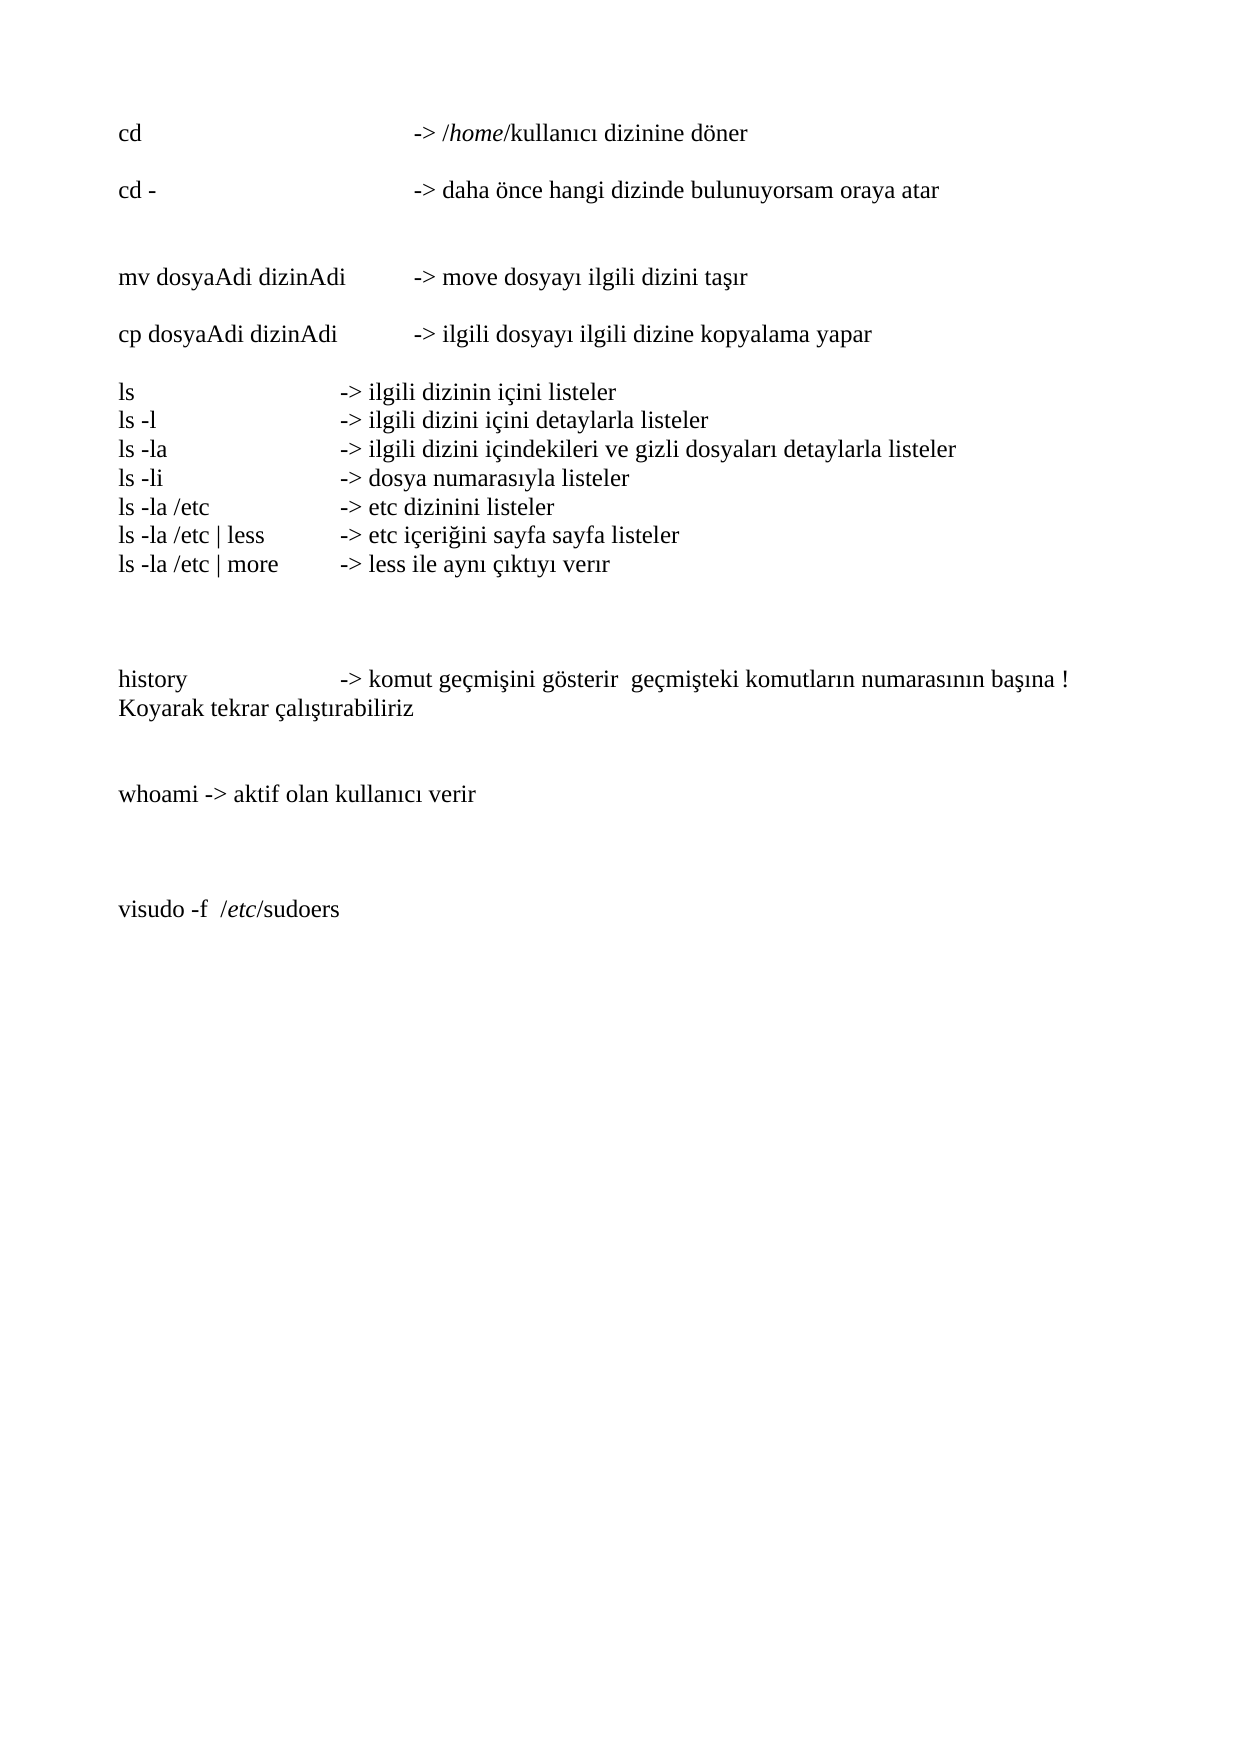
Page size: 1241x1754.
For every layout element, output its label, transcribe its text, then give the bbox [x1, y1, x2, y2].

text whoami -> aktif olan kullanıcı verir [118, 779, 1122, 808]
text cd - -> daha önce hangi dizinde bulunuyorsam oraya atar [118, 176, 1122, 204]
text mv dosyaAdi dizinAdi -> move dosyayı ilgili dizini taşır [118, 262, 1122, 291]
text ls -la /etc | more -> less ile aynı çıktıyı verır [118, 549, 1122, 578]
text ls -> ilgili dizinin içini listeler [118, 377, 1122, 406]
text cd -> /home/kullanıcı dizinine döner [118, 118, 1122, 147]
text history -> komut geçmişini gösterir geçmişteki komutların numarasının başına ! Koyarak tekrar çalıştırabiliriz [118, 664, 1122, 722]
text ls -la /etc -> etc dizinini listeler [118, 492, 1122, 521]
text cp dosyaAdi dizinAdi -> ilgili dosyayı ilgili dizine kopyalama yapar [118, 319, 1122, 348]
text ls -la /etc | less -> etc içeriğini sayfa sayfa listeler [118, 521, 1122, 549]
text visudo -f /etc/sudoers [118, 894, 1122, 923]
text ls -la -> ilgili dizini içindekileri ve gizli dosyaları detaylarla listeler [118, 434, 1122, 463]
text ls -l -> ilgili dizini içini detaylarla listeler [118, 406, 1122, 434]
text ls -li -> dosya numarasıyla listeler [118, 463, 1122, 492]
